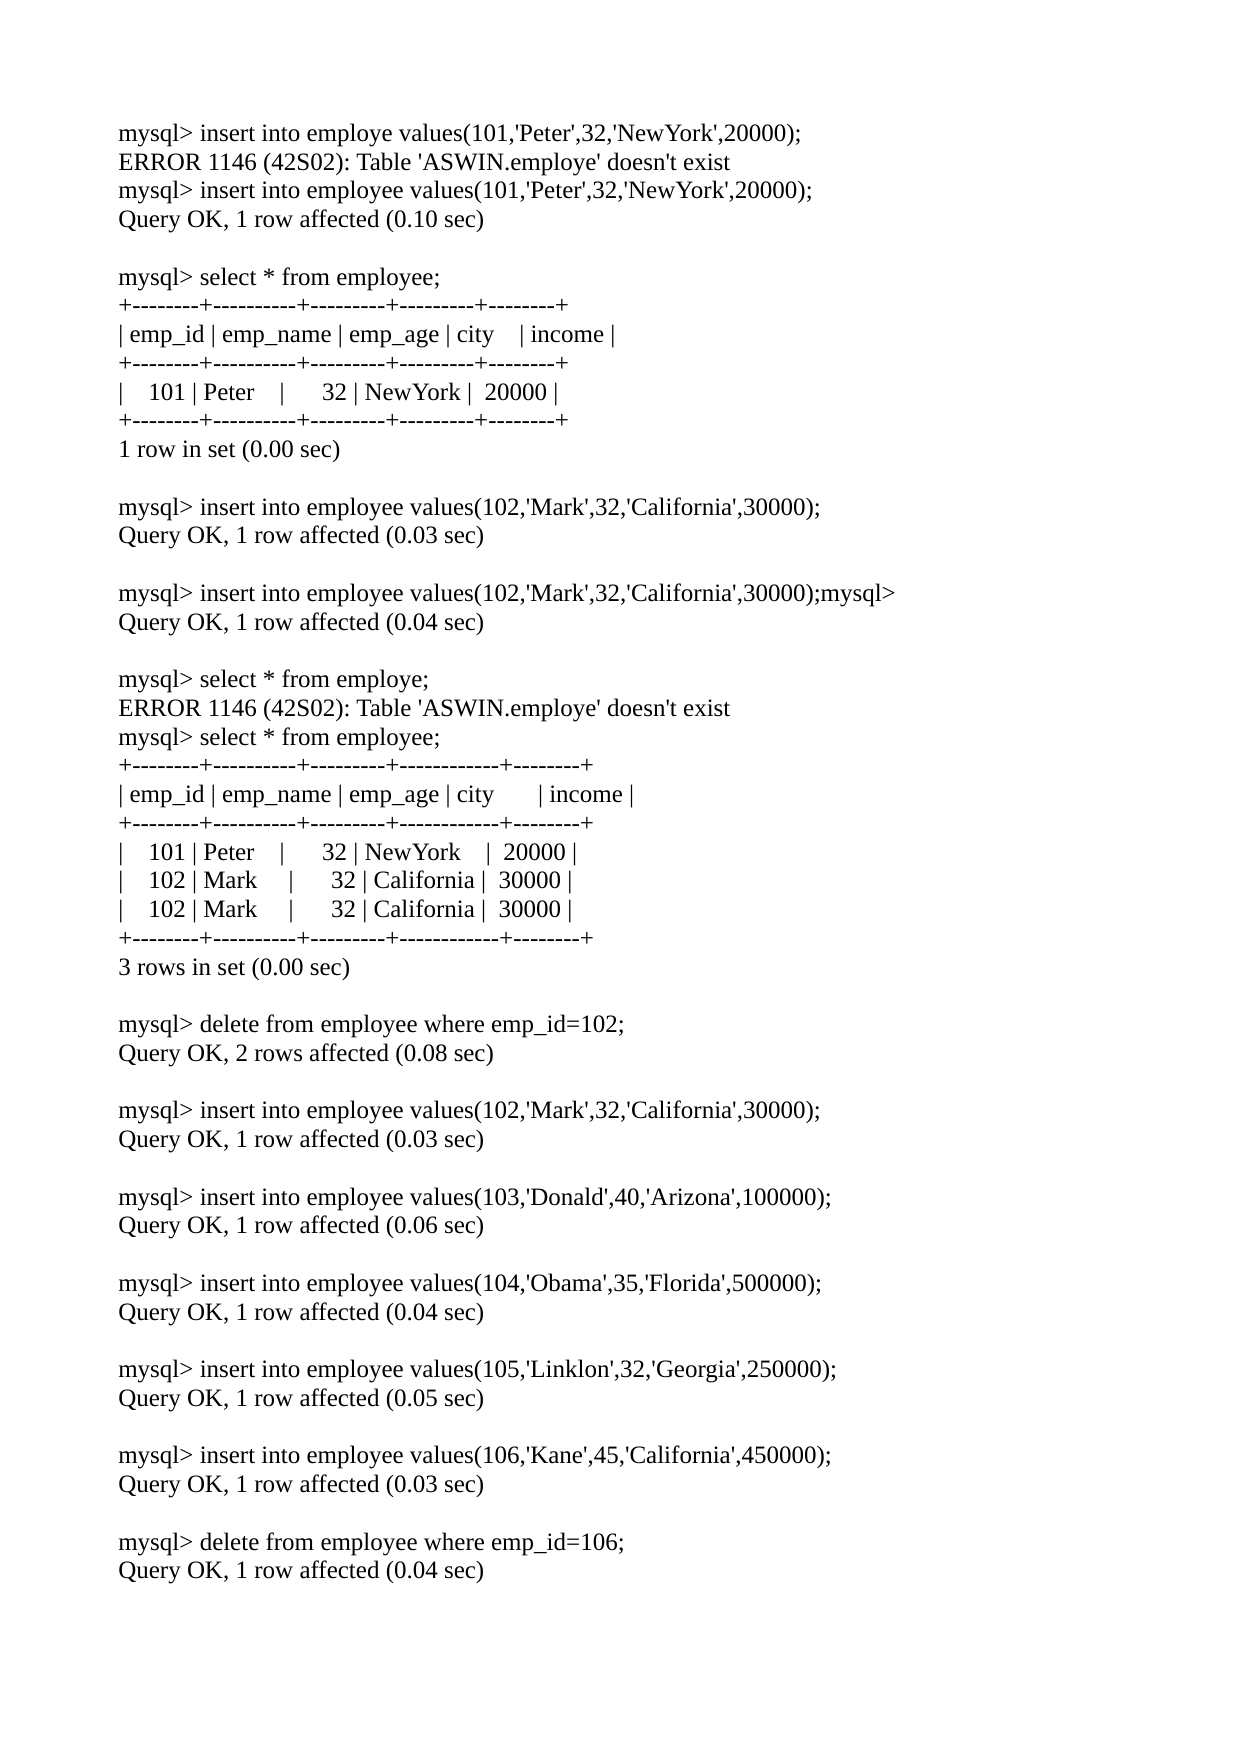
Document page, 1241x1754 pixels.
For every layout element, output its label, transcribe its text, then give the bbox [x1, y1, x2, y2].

text mysql> insert into employee values(102,'Mark',32,'California',30000); [118, 492, 1122, 521]
text Query OK, 1 row affected (0.05 sec) [118, 1383, 1122, 1412]
text ERROR 1146 (42S02): Table 'ASWIN.employe' doesn't exist [118, 147, 1122, 176]
text | 101 | Peter | 32 | NewYork | 20000 | [118, 377, 1122, 406]
text | emp_id | emp_name | emp_age | city | income | [118, 779, 1122, 808]
text Query OK, 1 row affected (0.04 sec) [118, 607, 1122, 636]
text | 102 | Mark | 32 | California | 30000 | [118, 866, 1122, 894]
text mysql> insert into employee values(102,'Mark',32,'California',30000); [118, 1096, 1122, 1124]
text Query OK, 1 row affected (0.06 sec) [118, 1211, 1122, 1239]
text mysql> delete from employee where emp_id=106; [118, 1527, 1122, 1556]
text +--------+----------+---------+------------+--------+ [118, 751, 1122, 779]
text Query OK, 1 row affected (0.03 sec) [118, 1469, 1122, 1498]
text Query OK, 1 row affected (0.04 sec) [118, 1297, 1122, 1326]
text mysql> insert into employee values(105,'Linklon',32,'Georgia',250000); [118, 1354, 1122, 1383]
text Query OK, 1 row affected (0.04 sec) [118, 1556, 1122, 1584]
text +--------+----------+---------+---------+--------+ [118, 406, 1122, 434]
text mysql> select * from employee; [118, 722, 1122, 751]
text Query OK, 1 row affected (0.03 sec) [118, 521, 1122, 549]
text mysql> delete from employee where emp_id=102; [118, 1009, 1122, 1038]
text Query OK, 1 row affected (0.03 sec) [118, 1124, 1122, 1153]
text mysql> insert into employee values(101,'Peter',32,'NewYork',20000); [118, 176, 1122, 204]
text | 101 | Peter | 32 | NewYork | 20000 | [118, 837, 1122, 866]
text | emp_id | emp_name | emp_age | city | income | [118, 319, 1122, 348]
text mysql> insert into employe values(101,'Peter',32,'NewYork',20000); [118, 118, 1122, 147]
text +--------+----------+---------+---------+--------+ [118, 348, 1122, 377]
text mysql> insert into employee values(106,'Kane',45,'California',450000); [118, 1441, 1122, 1469]
text Query OK, 2 rows affected (0.08 sec) [118, 1038, 1122, 1067]
text mysql> insert into employee values(103,'Donald',40,'Arizona',100000); [118, 1182, 1122, 1211]
text +--------+----------+---------+------------+--------+ [118, 923, 1122, 952]
text Query OK, 1 row affected (0.10 sec) [118, 204, 1122, 233]
text mysql> insert into employee values(104,'Obama',35,'Florida',500000); [118, 1268, 1122, 1297]
text mysql> select * from employe; [118, 664, 1122, 693]
text mysql> select * from employee; [118, 262, 1122, 291]
text | 102 | Mark | 32 | California | 30000 | [118, 894, 1122, 923]
text +--------+----------+---------+---------+--------+ [118, 291, 1122, 319]
text mysql> insert into employee values(102,'Mark',32,'California',30000);mysql> [118, 578, 1122, 607]
text 1 row in set (0.00 sec) [118, 434, 1122, 463]
text ERROR 1146 (42S02): Table 'ASWIN.employe' doesn't exist [118, 693, 1122, 722]
text 3 rows in set (0.00 sec) [118, 952, 1122, 981]
text +--------+----------+---------+------------+--------+ [118, 808, 1122, 837]
